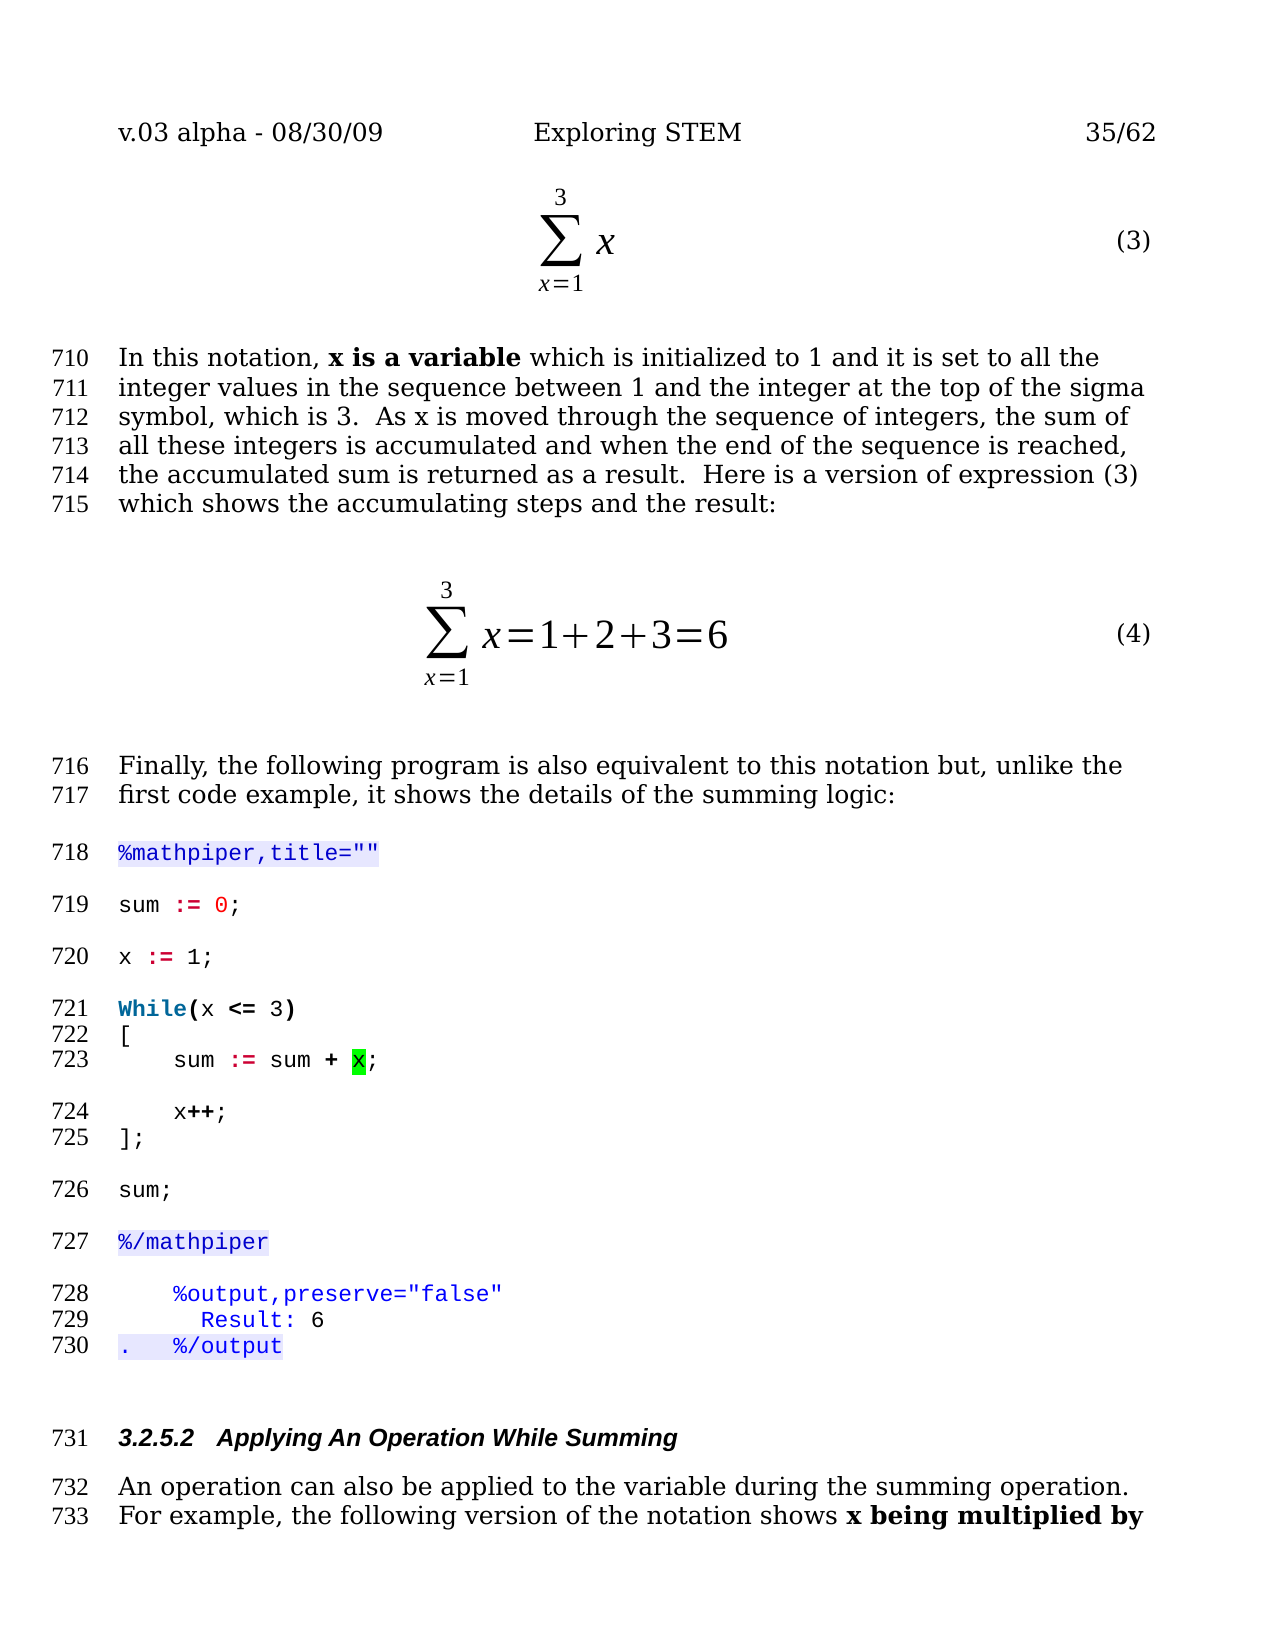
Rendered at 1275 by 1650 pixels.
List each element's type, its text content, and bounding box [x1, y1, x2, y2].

subtitle Applying An Operation While Summing [118, 1423, 1157, 1451]
text ]; [118, 1127, 1157, 1153]
text sum := sum + x; [118, 1049, 1157, 1075]
text While(x <= 3) [118, 997, 1157, 1023]
text [ [118, 1023, 1157, 1049]
text x := 1; [118, 945, 1157, 971]
table_header (4) [1041, 569, 1157, 698]
text Result: 6 [118, 1308, 1157, 1334]
text . %/output [118, 1334, 1157, 1360]
table_header [118, 177, 1041, 305]
table_header [118, 569, 1041, 698]
table_header (3) [1041, 177, 1157, 305]
text %/mathpiper [118, 1230, 1157, 1256]
text An operation can also be applied to the variable during the summing operation. For example, the following version of the notation shows x being multiplied by [118, 1472, 1157, 1531]
text sum; [118, 1178, 1157, 1204]
text Finally, the following program is also equivalent to this notation but, unlike the first code example, it shows the details of the summing logic: [118, 751, 1157, 809]
text %output,preserve="false" [118, 1282, 1157, 1308]
text In this notation, x is a variable which is initialized to 1 and it is set to all the integer values in the sequence between 1 and the integer at the top of the sigma symbol, which is 3. As x is moved through the sequence of integers, the sum of all these integers is accumulated and when the end of the sequence is reached, the accumulated sum is returned as a result. Here is a version of expression (3) which shows the accumulating steps and the result: [118, 343, 1157, 519]
text %mathpiper,title="" [118, 841, 1157, 867]
text x++; [118, 1101, 1157, 1127]
text sum := 0; [118, 893, 1157, 919]
